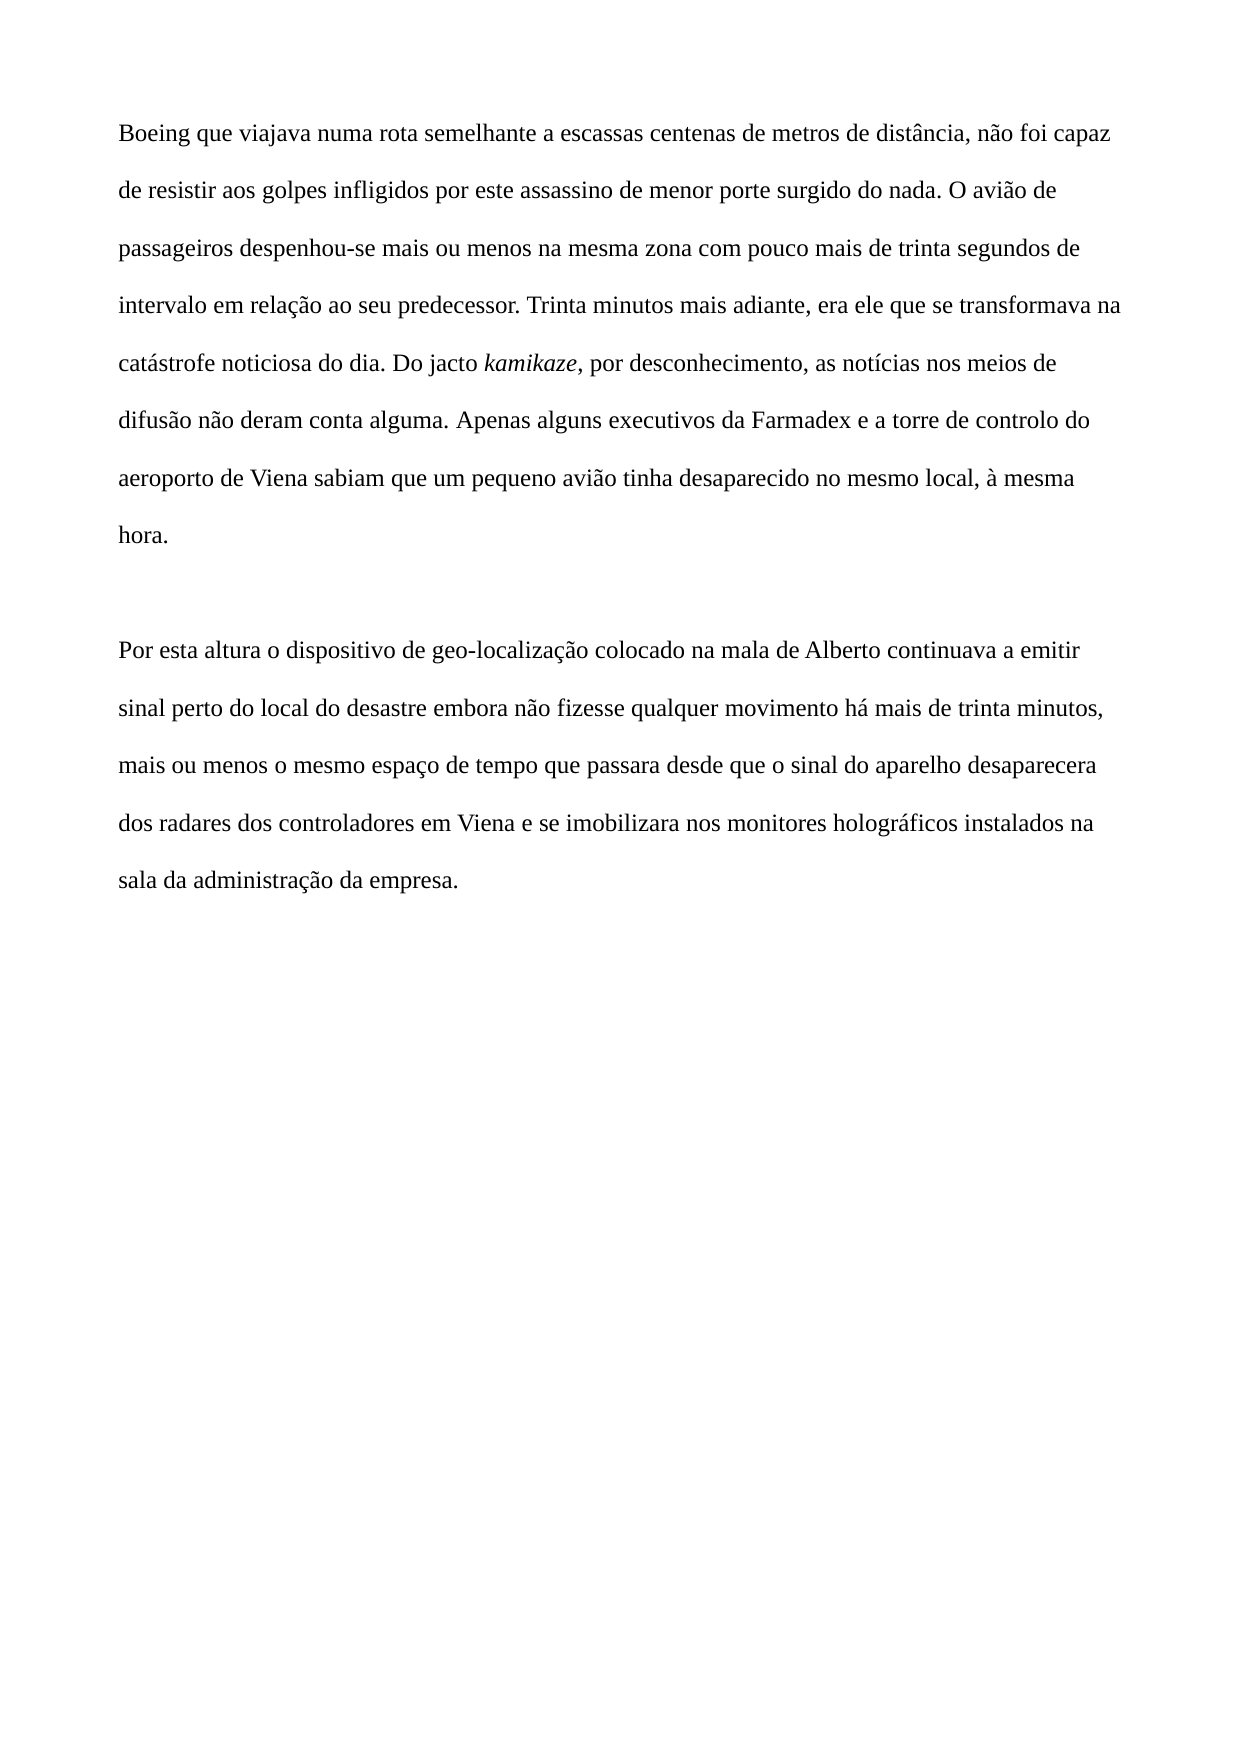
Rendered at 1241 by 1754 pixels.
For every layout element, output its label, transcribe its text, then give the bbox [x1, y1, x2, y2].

text Boeing que viajava numa rota semelhante a escassas centenas de metros de distância, não foi capaz de resistir aos golpes infligidos por este assassino de menor porte surgido do nada. O avião de passageiros despenhou-se mais ou menos na mesma zona com pouco mais de trinta segundos de intervalo em relação ao seu predecessor. Trinta minutos mais adiante, era ele que se transformava na catástrofe noticiosa do dia. Do jacto kamikaze, por desconhecimento, as notícias nos meios de difusão não deram conta alguma. Apenas alguns executivos da Farmadex e a torre de controlo do aeroporto de Viena sabiam que um pequeno avião tinha desaparecido no mesmo local, à mesma hora. [118, 118, 1122, 549]
text Por esta altura o dispositivo de geo-localização colocado na mala de Alberto continuava a emitir sinal perto do local do desastre embora não fizesse qualquer movimento há mais de trinta minutos, mais ou menos o mesmo espaço de tempo que passara desde que o sinal do aparelho desaparecera dos radares dos controladores em Viena e se imobilizara nos monitores holográficos instalados na sala da administração da empresa. [118, 636, 1122, 894]
